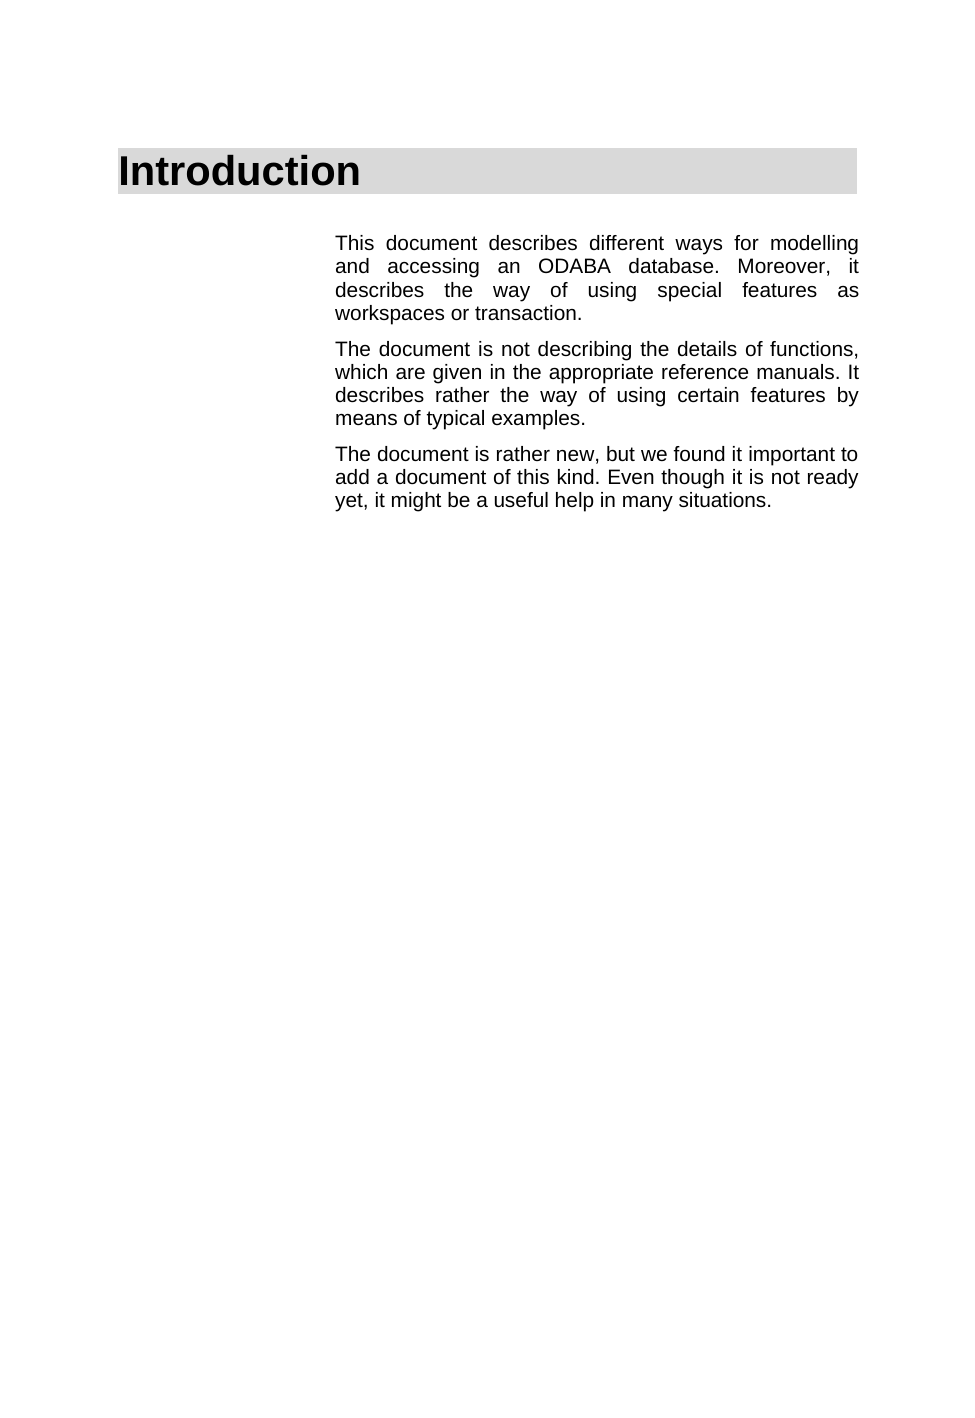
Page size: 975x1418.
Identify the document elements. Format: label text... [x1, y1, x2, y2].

table_cell [107, 443, 324, 525]
table_header [107, 232, 324, 337]
table_cell The document is not describing the details of functions, which are given in the appropriate reference manuals. It describes rather the way of using certain features by means of typical examples. [324, 337, 871, 443]
table_cell [107, 337, 324, 443]
subtitle Introduction [118, 148, 857, 194]
table_cell The document is rather new, but we found it important to add a document of this kind. Even though it is not ready yet, it might be a useful help in many situations. [324, 443, 871, 525]
table_header This document describes different ways for modelling and accessing an ODABA database. Moreover, it describes the way of using special features as workspaces or transaction. [324, 232, 871, 337]
